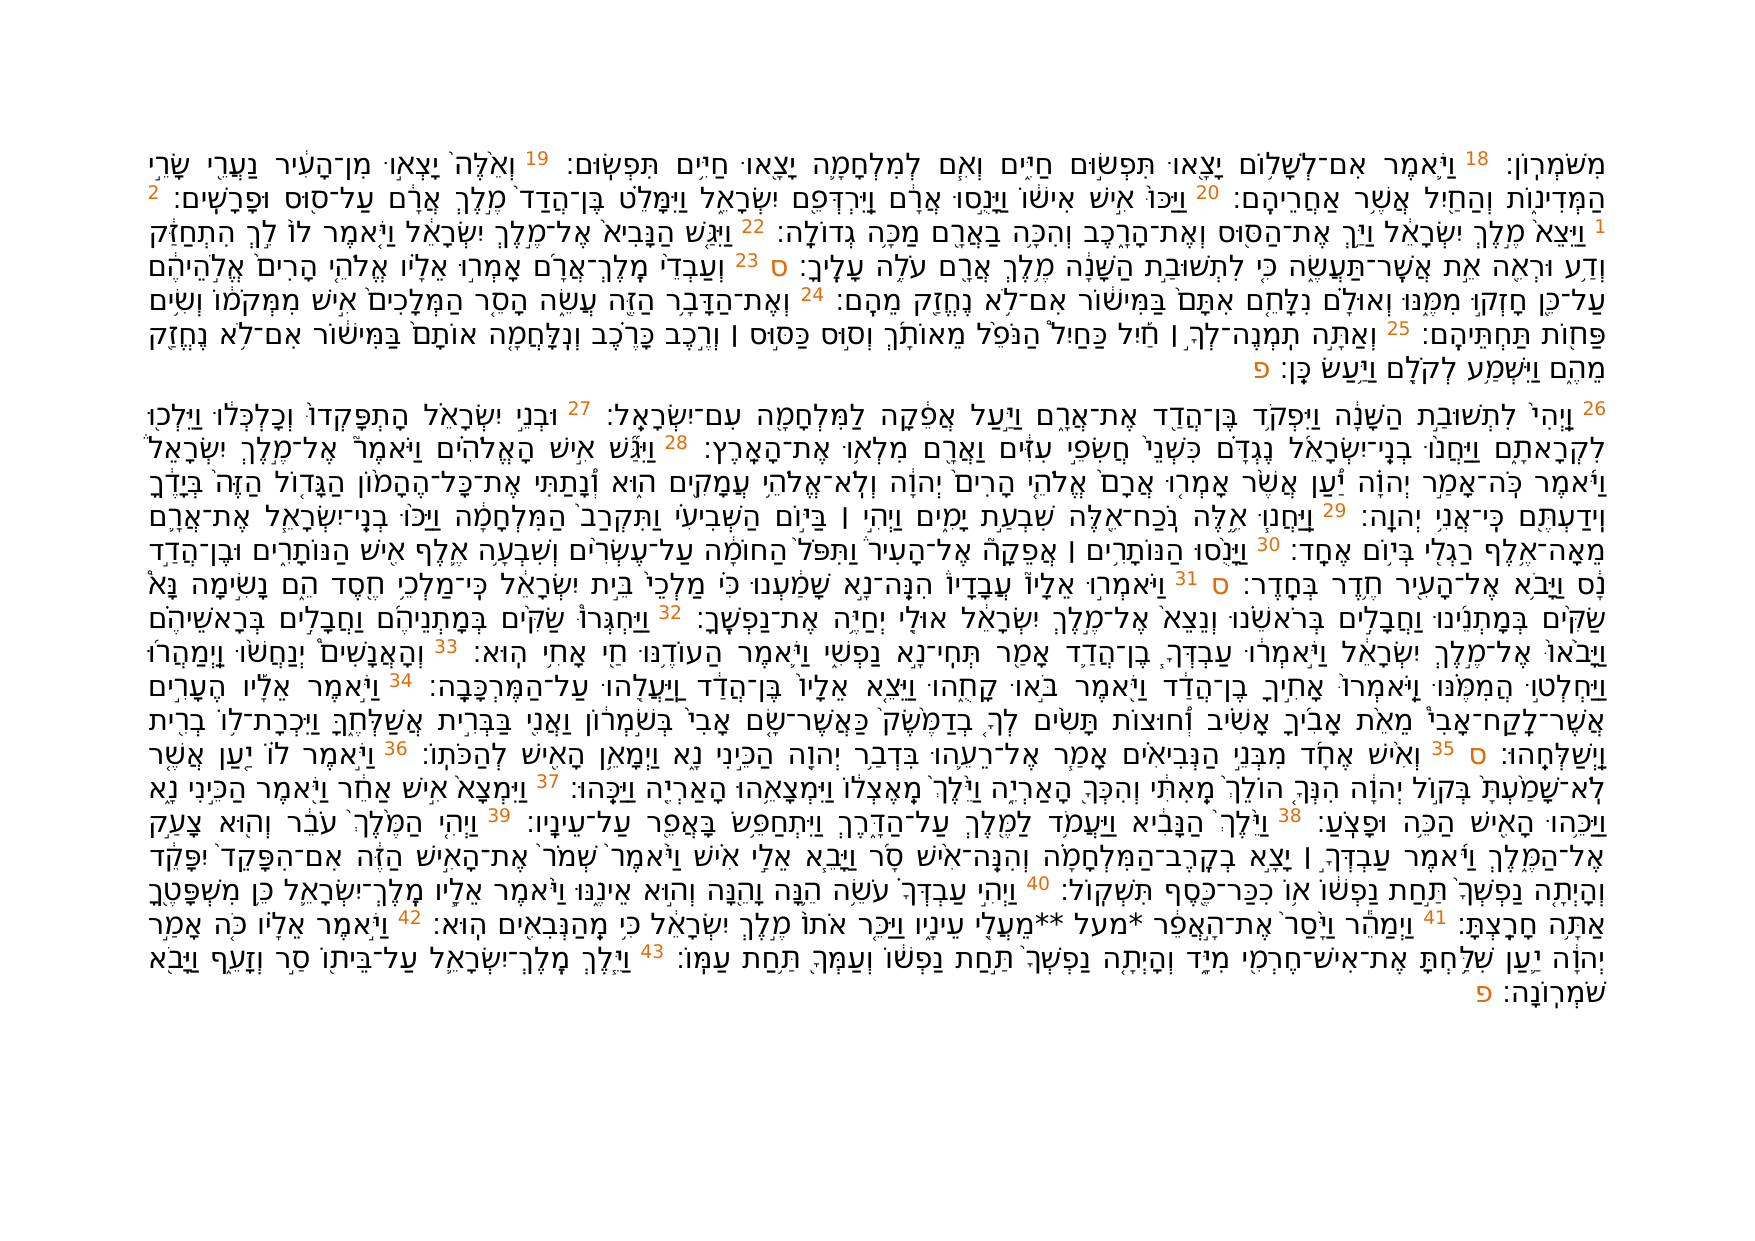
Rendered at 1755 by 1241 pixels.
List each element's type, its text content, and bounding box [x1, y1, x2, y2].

text 26 וַֽיְהִי֙ לִתְשׁוּבַ֣ת הַשָּׁנָ֔ה וַיִּפְקֹ֥ד בֶּן־הֲדַ֖ד אֶת־אֲרָ֑ם וַיַּ֣עַל אֲפֵ֔קָה לַמִּלְחָמָ֖ה עִם־יִשְׂרָאֵֽל׃ ‬‬27 וּבְנֵ֣י יִשְׂרָאֵ֗ל הָתְפָּקְדוּ֙ וְכָלְכְּל֔וּ וַיֵּלְכ֖וּ לִקְרָאתָ֑ם וַיַּחֲנ֨וּ בְנֵֽי־יִשְׂרָאֵ֜ל נֶגְדָּ֗ם כִּשְׁנֵי֙ חֲשִׂפֵ֣י עִזִּ֔ים וַאֲרָ֖ם מִלְא֥וּ אֶת־הָאָֽרֶץ׃ ‬‬28 וַיִּגַּ֞שׁ אִ֣ישׁ הָאֱלֹהִ֗ים וַיֹּאמֶר֮ אֶל־מֶ֣לֶךְ יִשְׂרָאֵל֒ וַיֹּ֜אמֶר כֹּֽה־אָמַ֣ר יְהוָ֗ה יַ֠עַן אֲשֶׁ֨ר אָמְר֤וּ אֲרָם֙ אֱלֹהֵ֤י הָרִים֙ יְהוָ֔ה וְלֹֽא־אֱלֹהֵ֥י עֲמָקִ֖ים ה֑וּא וְ֠נָתַתִּי אֶת־כָּל־הֶהָמ֨וֹן הַגָּד֤וֹל הַזֶּה֙ בְּיָדֶ֔ךָ וִֽידַעְתֶּ֖ם כִּֽי־אֲנִ֥י יְהוָֽה׃ ‬‬29 וַֽיַּחֲנ֧וּ אֵ֦לֶּה נֹֽכַח־אֵ֖לֶּה שִׁבְעַ֣ת יָמִ֑ים וַיְהִ֣י ׀ בַּיּ֣וֹם הַשְּׁבִיעִ֗י וַתִּקְרַב֙ הַמִּלְחָמָ֔ה וַיַּכּ֨וּ בְנֵֽי־יִשְׂרָאֵ֧ל אֶת־אֲרָ֛ם מֵאָה־אֶ֥לֶף רַגְלִ֖י בְּי֥וֹם אֶחָֽד׃ ‬‬30 וַיָּנֻ֨סוּ הַנּוֹתָרִ֥ים ׀ אֲפֵקָה֮ אֶל־הָעִיר֒ וַתִּפֹּל֙ הַחוֹמָ֔ה עַל־עֶשְׂרִ֨ים וְשִׁבְעָ֥ה אֶ֛לֶף אִ֖ישׁ הַנּוֹתָרִ֑ים וּבֶן־הֲדַ֣ד נָ֔ס וַיָּבֹ֥א אֶל־הָעִ֖יר חֶ֥דֶר בְּחָֽדֶר׃ ס ‬‬31 וַיֹּאמְר֣וּ אֵלָיו֮ עֲבָדָיו֒ הִנֵּֽה־נָ֣א שָׁמַ֔עְנוּ כִּ֗י מַלְכֵי֙ בֵּ֣ית יִשְׂרָאֵ֔ל כִּֽי־מַלְכֵ֥י חֶ֖סֶד הֵ֑ם נָשִׂ֣ימָה נָּא֩ שַׂקִּ֨ים בְּמָתְנֵ֜ינוּ וַחֲבָלִ֣ים בְּרֹאשֵׁ֗נוּ וְנֵצֵא֙ אֶל־מֶ֣לֶךְ יִשְׂרָאֵ֔ל אוּלַ֖י יְחַיֶּ֥ה אֶת־נַפְשֶֽׁךָ׃ ‬‬32 וַיַּחְגְּרוּ֩ שַׂקִּ֨ים בְּמָתְנֵיהֶ֜ם וַחֲבָלִ֣ים בְּרָאשֵׁיהֶ֗ם וַיָּבֹ֙אוּ֙ אֶל־מֶ֣לֶךְ יִשְׂרָאֵ֔ל וַיֹּ֣אמְר֔וּ עַבְדְּךָ֧ בֶן־הֲדַ֛ד אָמַ֖ר תְּחִֽי־נָ֣א נַפְשִׁ֑י וַיֹּ֛אמֶר הַעוֹדֶ֥נּוּ חַ֖י אָחִ֥י הֽוּא׃ ‬‬33 וְהָאֲנָשִׁים֩ יְנַחֲשׁ֨וּ וַֽיְמַהֲר֜וּ וַיַּחְלְט֣וּ הֲמִמֶּ֗נּוּ וַיֹּֽאמְרוּ֙ אָחִ֣יךָ בֶן־הֲדַ֔ד וַיֹּ֖אמֶר בֹּ֣אוּ קָחֻ֑הוּ וַיֵּצֵ֤א אֵלָיו֙ בֶּן־הֲדַ֔ד וֽ͏ַיַּעֲלֵ֖הוּ עַל־הַמֶּרְכָּבָֽה׃ ‬‬34 וַיֹּ֣אמֶר אֵלָ֡יו הֶעָרִ֣ים אֲשֶׁר־לָֽקַח־אָבִי֩ מֵאֵ֨ת אָבִ֜יךָ אָשִׁ֗יב וְ֠חוּצוֹת תָּשִׂ֨ים לְךָ֤ בְדַמֶּ֙שֶׂק֙ כַּאֲשֶׁר־שָׂ֤ם אָבִי֙ בְּשֹׁ֣מְר֔וֹן וַאֲנִ֖י בַּבְּרִ֣ית אֲשַׁלְּחֶ֑ךָּ וַיִּכְרָת־ל֥וֹ בְרִ֖ית וַֽיְשַׁלְּחֵֽהוּ׃ ס ‬‬35 וְאִ֨ישׁ אֶחָ֜ד מִבְּנֵ֣י הַנְּבִיאִ֗ים אָמַ֧ר אֶל־רֵעֵ֛הוּ בִּדְבַ֥ר יְהוָ֖ה הַכֵּ֣ינִי נָ֑א וַיְמָאֵ֥ן הָאִ֖ישׁ לְהַכֹּתֽוֹ׃ ‬‬36 וַיֹּ֣אמֶר ל֗וֹ יַ֚עַן אֲשֶׁ֤ר לֹֽא־שָׁמַ֙עְתָּ֙ בְּק֣וֹל יְהוָ֔ה הִנְּךָ֤ הוֹלֵךְ֙ מֵֽאִתִּ֔י וְהִכְּךָ֖ הָאַרְיֵ֑ה וַיֵּ֙לֶךְ֙ מֵֽאֶצְל֔וֹ וַיִּמְצָאֵ֥הוּ הָאַרְיֵ֖ה וַיַּכֵּֽהוּ׃ ‬‬37 וַיִּמְצָא֙ אִ֣ישׁ אַחֵ֔ר וַיֹּ֖אמֶר הַכֵּ֣ינִי נָ֑א וַיַּכֵּ֥הוּ הָאִ֖ישׁ הַכֵּ֥ה וּפָצֹֽעַ׃ ‬‬38 וַיֵּ֙לֶךְ֙ הַנָּבִ֔יא וַיַּעֲמֹ֥ד לַמֶּ֖לֶךְ עַל־הַדָּ֑רֶךְ וַיִּתְחַפֵּ֥שׂ בָּאֲפֵ֖ר עַל־עֵינָֽיו׃ ‬‬39 וַיְהִ֤י הַמֶּ֙לֶךְ֙ עֹבֵ֔ר וְה֖וּא צָעַ֣ק אֶל־הַמֶּ֑לֶךְ וַיֹּ֜אמֶר עַבְדְּךָ֣ ׀ יָצָ֣א בְקֶֽרֶב־הַמִּלְחָמָ֗ה וְהִנֵּֽה־אִ֨ישׁ סָ֜ר וַיָּבֵ֧א אֵלַ֣י אִ֗ישׁ וַיֹּ֙אמֶר֙ שְׁמֹר֙ אֶת־הָאִ֣ישׁ הַזֶּ֔ה אִם־הִפָּקֵד֙ יִפָּקֵ֔ד וְהָיְתָ֤ה נַפְשְׁךָ֙ תַּ֣חַת נַפְשׁ֔וֹ א֥וֹ כִכַּר־כֶּ֖סֶף תִּשְׁקֽוֹל׃ ‬‬40 וַיְהִ֣י עַבְדְּךָ֗ עֹשֵׂ֥ה הֵ֛נָּה וָהֵ֖נָּה וְה֣וּא אֵינֶ֑נּוּ וַיֹּ֨אמֶר אֵלָ֧יו מֶֽלֶךְ־יִשְׂרָאֵ֛ל כֵּ֥ן מִשְׁפָּטֶ֖ךָ אַתָּ֥ה חָרָֽצְתָּ׃ ‬‬41 וַיְמַהֵ֕ר וַיָּ֙סַר֙ אֶת־הָ֣אֲפֵ֔ר *מעל **מֵעֲלֵ֖י עֵינָ֑יו וַיַּכֵּ֤ר אֹתוֹ֙ מֶ֣לֶךְ יִשְׂרָאֵ֔ל כִּ֥י מֵֽהַנְּבִאִ֖ים הֽוּא׃ ‬‬42 וַיֹּ֣אמֶר אֵלָ֗יו כֹּ֚ה אָמַ֣ר יְהוָ֔ה יַ֛עַן שִׁלַּ֥חְתָּ אֶת־אִישׁ־חֶרְמִ֖י מִיָּ֑ד וְהָיְתָ֤ה נַפְשְׁךָ֙ תַּ֣חַת נַפְשׁ֔וֹ וְעַמְּךָ֖ תַּ֥חַת עַמּֽוֹ׃ ‬‬43 וַיֵּ֧לֶךְ מֶֽלֶךְ־יִשְׂרָאֵ֛ל עַל־בֵּית֖וֹ סַ֣ר וְזָעֵ֑ף וַיָּבֹ֖א שֹׁמְרֽוֹנָה׃ פ ‬‬‬‬‬‬‬‬‬‬‬‬‬‬‬‬‬‬‬‬‬‬‬‬‬‬‬‬‬‬‬‬‬‬‬‬‬‬‬‬‬‬‬‬‬‬‬‬‬‬‬‬‬‬‬‬ [148, 398, 1606, 1009]
text 1 וּבֶן־הֲדַ֣ד מֶֽלֶךְ־אֲרָ֗ם קָבַץ֙ אֶת־כָּל־חֵיל֔וֹ וּשְׁלֹשִׁ֨ים וּשְׁנַ֥יִם מֶ֛לֶךְ אִתּ֖וֹ וְס֣וּס וָרָ֑כֶב וַיַּ֗עַל וַיָּ֙צַר֙ עַל־שֹׁ֣מְר֔וֹן וַיִלָּ֖חֶם בָּֽהּ׃ 2 וַיִּשְׁלַ֧ח מַלְאָכִ֛ים אֶל־אַחְאָ֥ב מֶֽלֶךְ־יִשְׂרָאֵ֖ל הָעִֽירָה׃ ‬‬3 וַיֹּ֣אמֶר ל֗וֹ כֹּ֚ה אָמַ֣ר בֶּן־הֲדַ֔ד כַּסְפְּךָ֥ וּֽזְהָבְךָ֖ לִֽי־ה֑וּא וְנָשֶׁ֧יךָ וּבָנֶ֛יךָ הַטּוֹבִ֖ים לִי־הֵֽם׃ ‬‬4 וַיַּ֤עַן מֶֽלֶךְ־יִשְׂרָאֵל֙ וַיֹּ֔אמֶר כִּדְבָרְךָ֖ אֲדֹנִ֣י הַמֶּ֑לֶךְ לְךָ֥ אֲנִ֖י וְכָל־אֲשֶׁר־לִֽי׃ ‬‬5 וַיָּשֻׁ֙בוּ֙ הַמַּלְאָכִ֔ים וַיֹּ֣אמְר֔וּ כֹּֽה־אָמַ֥ר בֶּן־הֲדַ֖ד לֵאמֹ֑ר כִּֽי־שָׁלַ֤חְתִּי אֵלֶ֙יךָ֙ לֵאמֹ֔ר כַּסְפְּךָ֧ וּזְהָבְךָ֛ וְנָשֶׁ֥יךָ וּבָנֶ֖יךָ לִ֥י תִתֵּֽן׃ ‬‬6 כִּ֣י ׀ אִם־כָּעֵ֣ת מָחָ֗ר אֶשְׁלַ֤ח אֶת־עֲבָדַי֙ אֵלֶ֔יךָ וְחִפְּשׂוּ֙ אֶת־בֵּ֣יתְךָ֔ וְאֵ֖ת בָּתֵּ֣י עֲבָדֶ֑יךָ וְהָיָה֙ כָּל־מַחְמַ֣ד עֵינֶ֔יךָ יָשִׂ֥ימוּ בְיָדָ֖ם וְלָקָֽחוּ׃ ‬‬7 וַיִּקְרָ֤א מֶֽלֶךְ־יִשְׂרָאֵל֙ לְכָל־זִקְנֵ֣י הָאָ֔רֶץ וַיֹּ֙אמֶר֙ דְּעֽוּ־נָ֣א וּרְא֔וּ כִּ֥י רָעָ֖ה זֶ֣ה מְבַקֵּ֑שׁ כִּֽי־שָׁלַ֨ח אֵלַ֜י לְנָשַׁ֤י וּלְבָנַי֙ וּלְכַסְפִּ֣י וְלִזְהָבִ֔י וְלֹ֥א מָנַ֖עְתִּי מִמֶּֽנּוּ׃ ‬‬8 וַיֹּאמְר֥וּ אֵלָ֛יו כָּל־הַזְּקֵנִ֖ים וְכָל־הָעָ֑ם אַל־תִּשְׁמַ֖ע וְל֥וֹא תֹאבֶֽה׃ ‬‬9 וַיֹּ֜אמֶר לְמַלְאֲכֵ֣י בֶן־הֲדַ֗ד אִמְר֞וּ לַֽאדֹנִ֤י הַמֶּ֙לֶךְ֙ כֹּל֩ אֲשֶׁר־שָׁלַ֨חְתָּ אֶל־עַבְדְּךָ֤ בָרִֽאשֹׁנָה֙ אֶעֱשֶׂ֔ה וְהַדָּבָ֣ר הַזֶּ֔ה לֹ֥א אוּכַ֖ל לַעֲשׂ֑וֹת וַיֵּֽלְכוּ֙ הַמַּלְאָכִ֔ים וַיְשִׁבֻ֖הוּ דָּבָֽר׃ ‬‬10 וַיִּשְׁלַ֤ח אֵלָיו֙ בֶּן־הֲדַ֔ד וַיֹּ֕אמֶר כֹּֽה־יַעֲשׂ֥וּן לִ֛י אֱלֹהִ֖ים וְכֹ֣ה יוֹסִ֑פוּ אִם־יִשְׂפֹּק֙ עֲפַ֣ר שֹׁמְר֔וֹן לִשְׁעָלִ֕ים לְכָל־הָעָ֖ם אֲשֶׁ֥ר בְּרַגְלָֽי׃ ‬‬11 וַיַּ֤עַן מֶֽלֶךְ־יִשְׂרָאֵל֙ וַיֹּ֣אמֶר דַּבְּר֔וּ אַל־יִתְהַלֵּ֥ל חֹגֵ֖ר כִּמְפַתֵּֽחַ׃ ‬‬12 וַיְהִ֗י כִּשְׁמֹ֙עַ֙ אֶת־הַדָּבָ֣ר הַזֶּ֔ה וְה֥וּא שֹׁתֶ֛ה ה֥וּא וְהַמְּלָכִ֖ים בַּסֻּכּ֑וֹת וַיֹּ֤אמֶר אֶל־עֲבָדָיו֙ שִׂ֔ימוּ וַיָּשִׂ֖ימוּ עַל־הָעִֽיר׃ ‬‬13 וְהִנֵּ֣ה ׀ נָבִ֣יא אֶחָ֗ד נִגַּשׁ֮ אֶל־אַחְאָ֣ב מֶֽלֶךְ־יִשְׂרָאֵל֒ וַיֹּ֗אמֶר כֹּ֚ה אָמַ֣ר יְהוָ֔ה הְֽרָאִ֔יתָ אֵ֛ת כָּל־הֶהָמ֥וֹן הַגָּד֖וֹל הַזֶּ֑ה הִנְנִ֨י נֹתְנ֤וֹ בְיָֽדְךָ֙ הַיּ֔וֹם וְיָדַעְתָּ֖ כִּֽי־אֲנִ֥י יְהוָֽה׃ ‬‬14 וַיֹּ֤אמֶר אַחְאָב֙ בְּמִ֔י וַיֹּ֙אמֶר֙ כֹּֽה־אָמַ֣ר יְהוָ֔ה בְּנַעֲרֵ֖י שָׂרֵ֣י הַמְּדִינ֑וֹת וַיֹּ֛אמֶר מִֽי־יֶאְסֹ֥ר הַמִּלְחָמָ֖ה וַיֹּ֥אמֶר אָֽתָּה׃ ‬‬15 וַיִּפְקֹ֗ד אֶֽת־נַעֲרֵי֙ שָׂרֵ֣י הַמְּדִינ֔וֹת וַיִּהְי֕וּ מָאתַ֖יִם שְׁנַ֣יִם וּשְׁלֹשִׁ֑ים וְאַחֲרֵיהֶ֗ם פָּקַ֧ד אֶת־כָּל־הָעָ֛ם כָּל־בְּנֵ֥י יִשְׂרָאֵ֖ל שִׁבְעַ֥ת אֲלָפִֽים׃ ‬‬16 וַיֵּצְא֖וּ בַּֽצָּהֳרָ֑יִם וּבֶן־הֲדַד֩ שֹׁתֶ֨ה שִׁכּ֜וֹר בַּסֻּכּ֗וֹת ה֧וּא וְהַמְּלָכִ֛ים שְׁלֹשִֽׁים־וּשְׁנַ֥יִם מֶ֖לֶךְ עֹזֵ֥ר אֹתֽוֹ׃ ‬‬17 וַיֵּצְא֗וּ נַעֲרֵ֛י שָׂרֵ֥י הַמְּדִינ֖וֹת בָּרִֽאשֹׁנָ֑ה וַיִּשְׁלַ֣ח בֶּן־הֲדַ֗ד וַיַּגִּ֤ידוּ לוֹ֙ לֵאמֹ֔ר אֲנָשִׁ֕ים יָצְא֖וּ מִשֹּׁמְרֽוֹן׃ ‬‬18 וַיֹּ֛אמֶר אִם־לְשָׁל֥וֹם יָצָ֖אוּ תִּפְשׂ֣וּם חַיִּ֑ים וְאִ֧ם לְמִלְחָמָ֛ה יָצָ֖אוּ חַיִּ֥ים תִּפְשֽׂוּם׃ ‬‬19 וְאֵ֙לֶּה֙ יָצְא֣וּ מִן־הָעִ֔יר נַעֲרֵ֖י שָׂרֵ֣י הַמְּדִינ֑וֹת וְהַחַ֖יִל אֲשֶׁ֥ר אַחֲרֵיהֶֽם׃ ‬‬20 וַיַּכּוּ֙ אִ֣ישׁ אִישׁ֔וֹ וַיָּנֻ֣סוּ אֲרָ֔ם וַֽיִּרְדְּפֵ֖ם יִשְׂרָאֵ֑ל וַיִּמָּלֵ֗ט בֶּן־הֲדַד֙ מֶ֣לֶךְ אֲרָ֔ם עַל־ס֖וּס וּפָרָשִֽׁים׃ ‬‬21 וַיֵּצֵא֙ מֶ֣לֶךְ יִשְׂרָאֵ֔ל וַיַּ֥ךְ אֶת־הַסּ֖וּס וְאֶת־הָרָ֑כֶב וְהִכָּ֥ה בַאֲרָ֖ם מַכָּ֥ה גְדוֹלָֽה׃ ‬‬22 וַיִּגַּ֤שׁ הַנָּבִיא֙ אֶל־מֶ֣לֶךְ יִשְׂרָאֵ֔ל וַיֹּ֤אמֶר לוֹ֙ לֵ֣ךְ הִתְחַזַּ֔ק וְדַ֥ע וּרְאֵ֖ה אֵ֣ת אֲשֶֽׁר־תַּעֲשֶׂ֑ה כִּ֚י לִתְשׁוּבַ֣ת הַשָּׁנָ֔ה מֶ֥לֶךְ אֲרָ֖ם עֹלֶ֥ה עָלֶֽיךָ׃ ס ‬‬23 וְעַבְדֵ֨י מֶֽלֶךְ־אֲרָ֜ם אָמְר֣וּ אֵלָ֗יו אֱלֹהֵ֤י הָרִים֙ אֱלֹ֣הֵיהֶ֔ם עַל־כֵּ֖ן חָזְק֣וּ מִמֶּ֑נּוּ וְאוּלָ֗ם נִלָּחֵ֤ם אִתָּם֙ בַּמִּישׁ֔וֹר אִם־לֹ֥א נֶחֱזַ֖ק מֵהֶֽם׃ ‬‬24 וְאֶת־הַדָּבָ֥ר הַזֶּ֖ה עֲשֵׂ֑ה הָסֵ֤ר הַמְּלָכִים֙ אִ֣ישׁ מִמְּקֹמ֔וֹ וְשִׂ֥ים פַּח֖וֹת תַּחְתֵּיהֶֽם׃ ‬‬25 וְאַתָּ֣ה תִֽמְנֶה־לְךָ֣ ׀ חַ֡יִל כַּחַיִל֩ הַנֹּפֵ֨ל מֵאוֹתָ֜ךְ וְס֣וּס כַּסּ֣וּס ׀ וְרֶ֣כֶב כָּרֶ֗כֶב וְנִֽלָּחֲמָ֤ה אוֹתָם֙ בַּמִּישׁ֔וֹר אִם־לֹ֥א נֶחֱזַ֖ק מֵהֶ֑ם וַיִּשְׁמַ֥ע לְקֹלָ֖ם וַיַּ֥עַשׂ כֵּֽן׃ פ ‬‬‬‬‬‬‬‬‬‬‬‬‬‬‬‬‬‬‬‬‬‬‬‬‬‬‬‬‬‬‬‬‬‬‬‬‬‬‬‬‬‬‬‬‬‬‬‬‬‬‬‬‬‬‬‬‬‬‬‬‬‬‬‬‬‬‬‬‬‬‬‬‬‬ [148, 148, 1606, 385]
